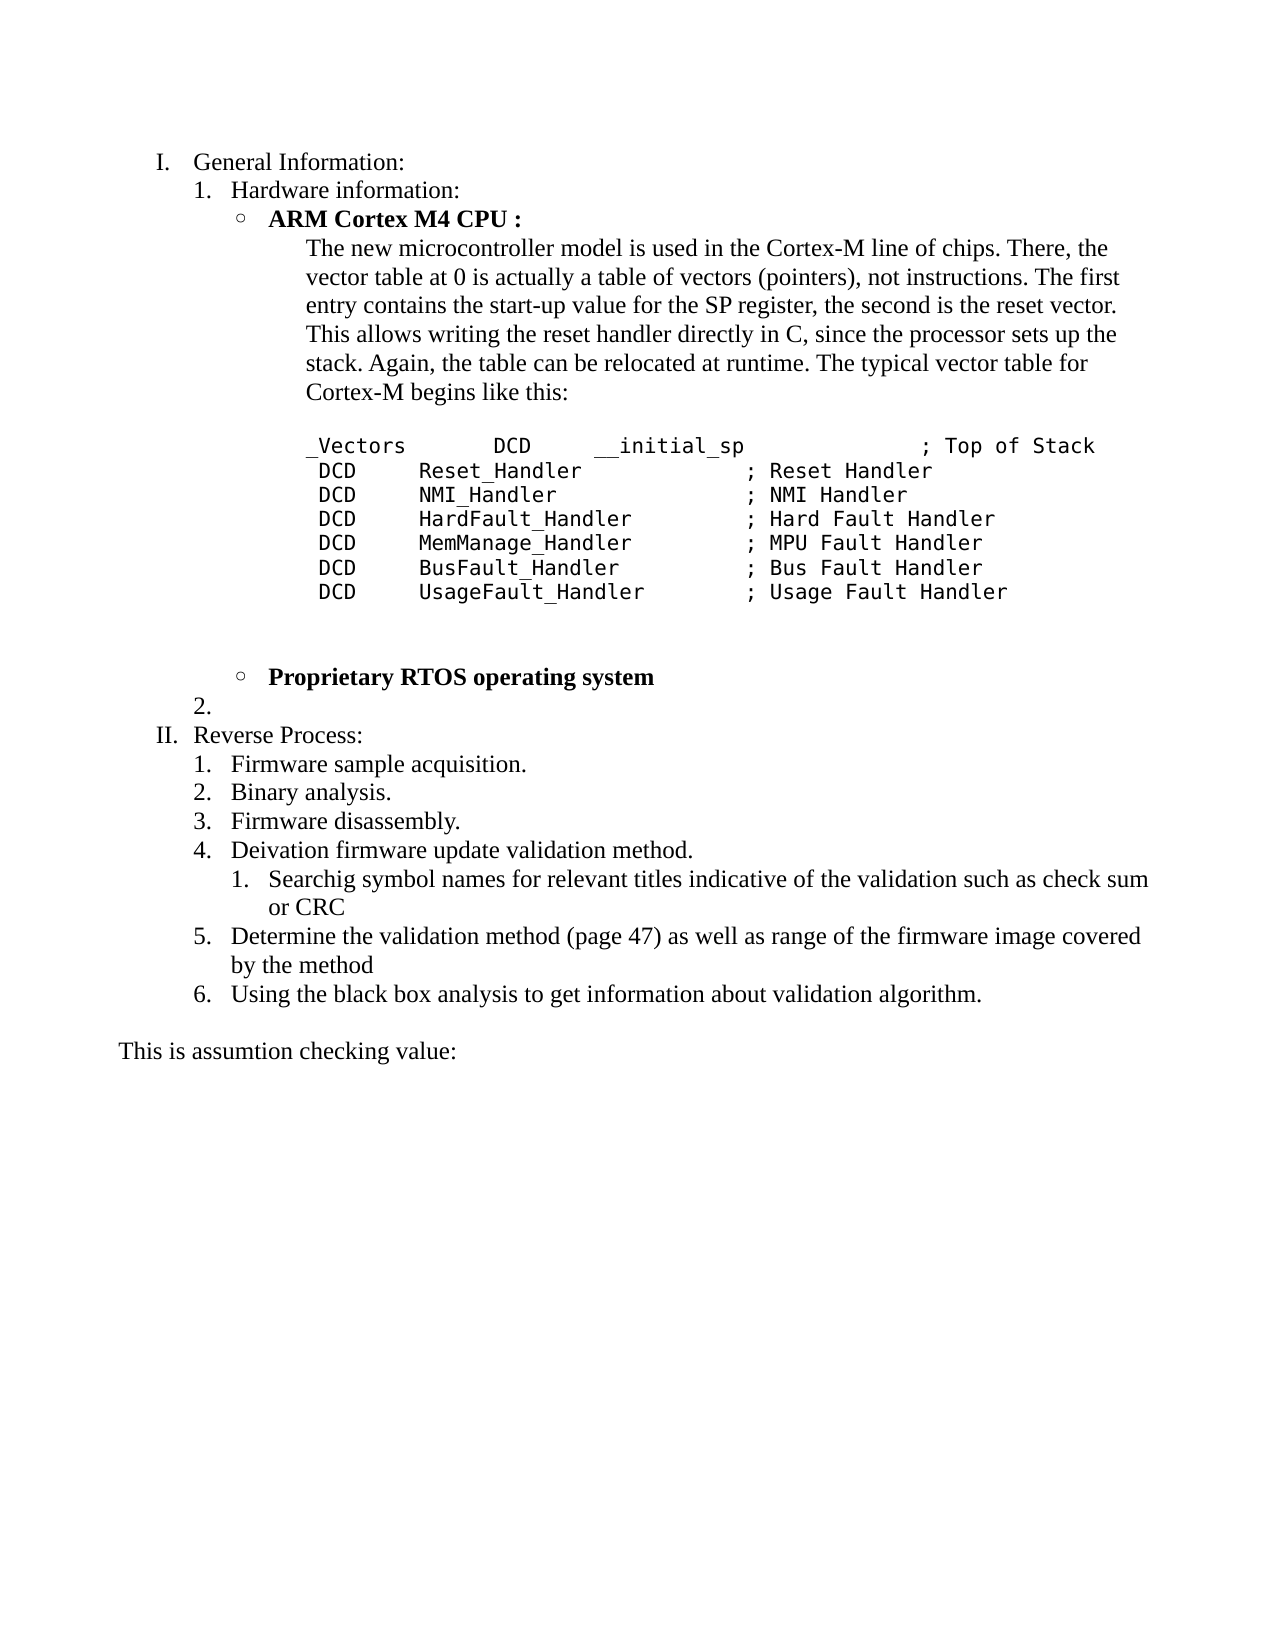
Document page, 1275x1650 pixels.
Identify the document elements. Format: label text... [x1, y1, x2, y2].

list _Vectors DCD __initial_sp ; Top of Stack [268, 434, 1157, 459]
text This is assumtion checking value: [118, 1036, 1157, 1065]
list ARM Cortex M4 CPU : [231, 204, 1157, 233]
text DCD Reset_Handler ; Reset Handler [118, 459, 1157, 483]
text DCD NMI_Handler ; NMI Handler [118, 483, 1157, 507]
list Firmware sample acquisition. [193, 749, 1157, 777]
text DCD UsageFault_Handler ; Usage Fault Handler [118, 580, 1157, 604]
list The new microcontroller model is used in the Cortex-M line of chips. There, the vector table at 0 is actually a table of vectors (pointers), not instructions. The first entry contains the start-up value for the SP register, the second is the reset vector. This allows writing the reset handler directly in C, since the processor sets up the stack. Again, the table can be relocated at runtime. The typical vector table for Cortex-M begins like this: [268, 233, 1157, 406]
list Using the black box analysis to get information about validation algorithm. [193, 979, 1157, 1007]
list Searchig symbol names for relevant titles indicative of the validation such as check sum or CRC [231, 864, 1157, 921]
list Firmware disassembly. [193, 806, 1157, 835]
list Deivation firmware update validation method. [193, 835, 1157, 864]
list General Information: [156, 147, 1157, 176]
text DCD MemManage_Handler ; MPU Fault Handler [118, 531, 1157, 556]
list Proprietary RTOS operating system [231, 662, 1157, 691]
text DCD BusFault_Handler ; Bus Fault Handler [118, 556, 1157, 580]
text DCD HardFault_Handler ; Hard Fault Handler [118, 507, 1157, 531]
list Reverse Process: [156, 720, 1157, 749]
list Determine the validation method (page 47) as well as range of the firmware image covered by the method [193, 921, 1157, 979]
list Binary analysis. [193, 777, 1157, 806]
list Hardware information: [193, 176, 1157, 204]
